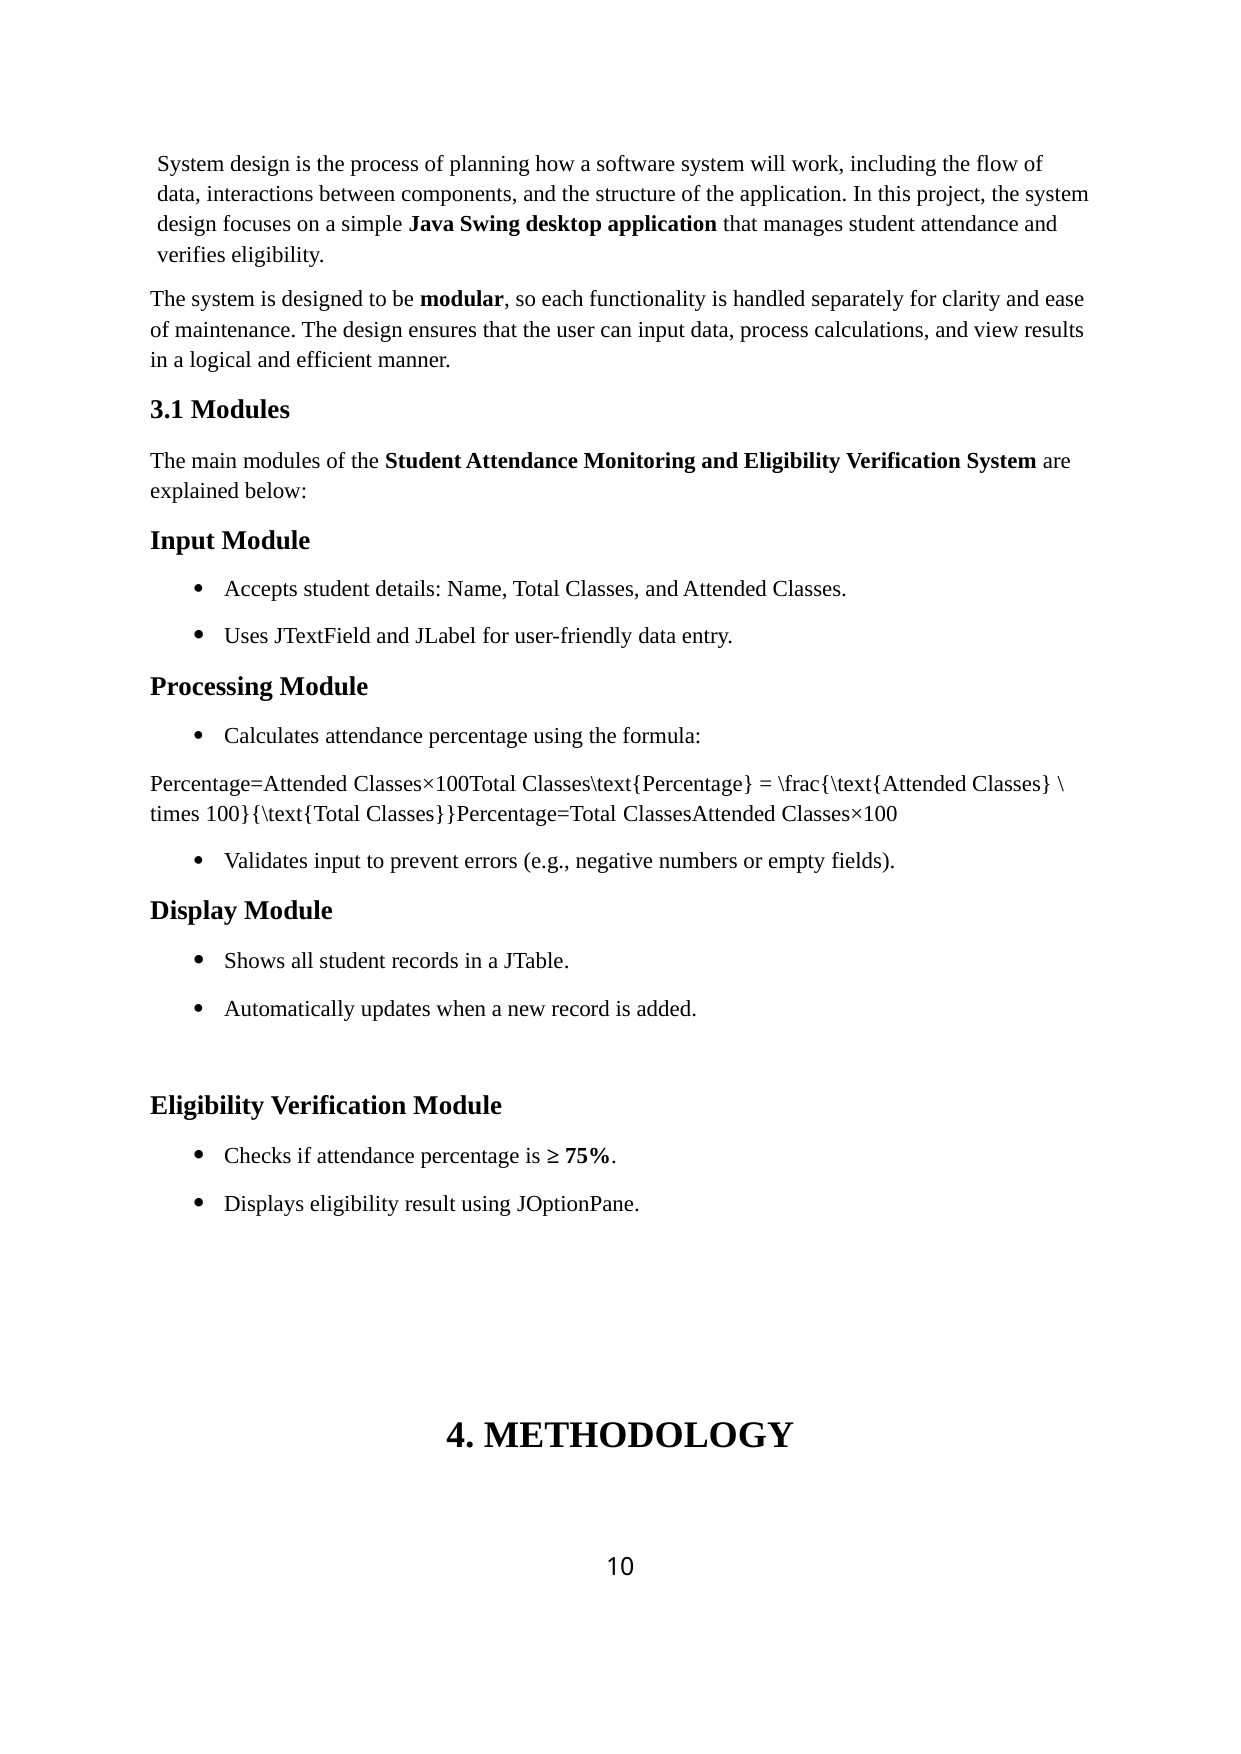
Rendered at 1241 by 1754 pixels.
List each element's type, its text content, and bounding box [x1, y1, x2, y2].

list Accepts student details: Name, Total Classes, and Attended Classes. [194, 575, 1090, 601]
text Percentage=Attended Classes×100Total Classes\text{Percentage} = \frac{\text{Attended Classes} \times 100}{\text{Total Classes}}Percentage=Total ClassesAttended Classes×100​ [150, 769, 1090, 826]
text Eligibility Verification Module [150, 1089, 1090, 1120]
text The main modules of the Student Attendance Monitoring and Eligibility Verification System are explained below: [150, 447, 1090, 504]
text 3.1 Modules [150, 394, 1090, 425]
list Displays eligibility result using JOptionPane. [194, 1190, 1090, 1216]
list Uses JTextField and JLabel for user-friendly data entry. [194, 622, 1090, 649]
list Calculates attendance percentage using the formula: [194, 722, 1090, 749]
list Automatically updates when a new record is added. [194, 995, 1090, 1021]
text Processing Module [150, 670, 1090, 701]
list 4. METHODOLOGY [150, 1412, 1090, 1455]
text Display Module [150, 894, 1090, 926]
text The system is designed to be modular, so each functionality is handled separately for clarity and ease of maintenance. The design ensures that the user can input data, process calculations, and view results in a logical and efficient manner. [150, 285, 1090, 373]
list Shows all student records in a JTable. [194, 947, 1090, 974]
text System design is the process of planning how a software system will work, including the flow of data, interactions between components, and the structure of the application. In this project, the system design focuses on a simple Java Swing desktop application that manages student attendance and verifies eligibility. [157, 150, 1090, 267]
list Checks if attendance percentage is ≥ 75%. [194, 1142, 1090, 1169]
list Validates input to prevent errors (e.g., negative numbers or empty fields). [194, 847, 1090, 874]
text Input Module [150, 524, 1090, 556]
